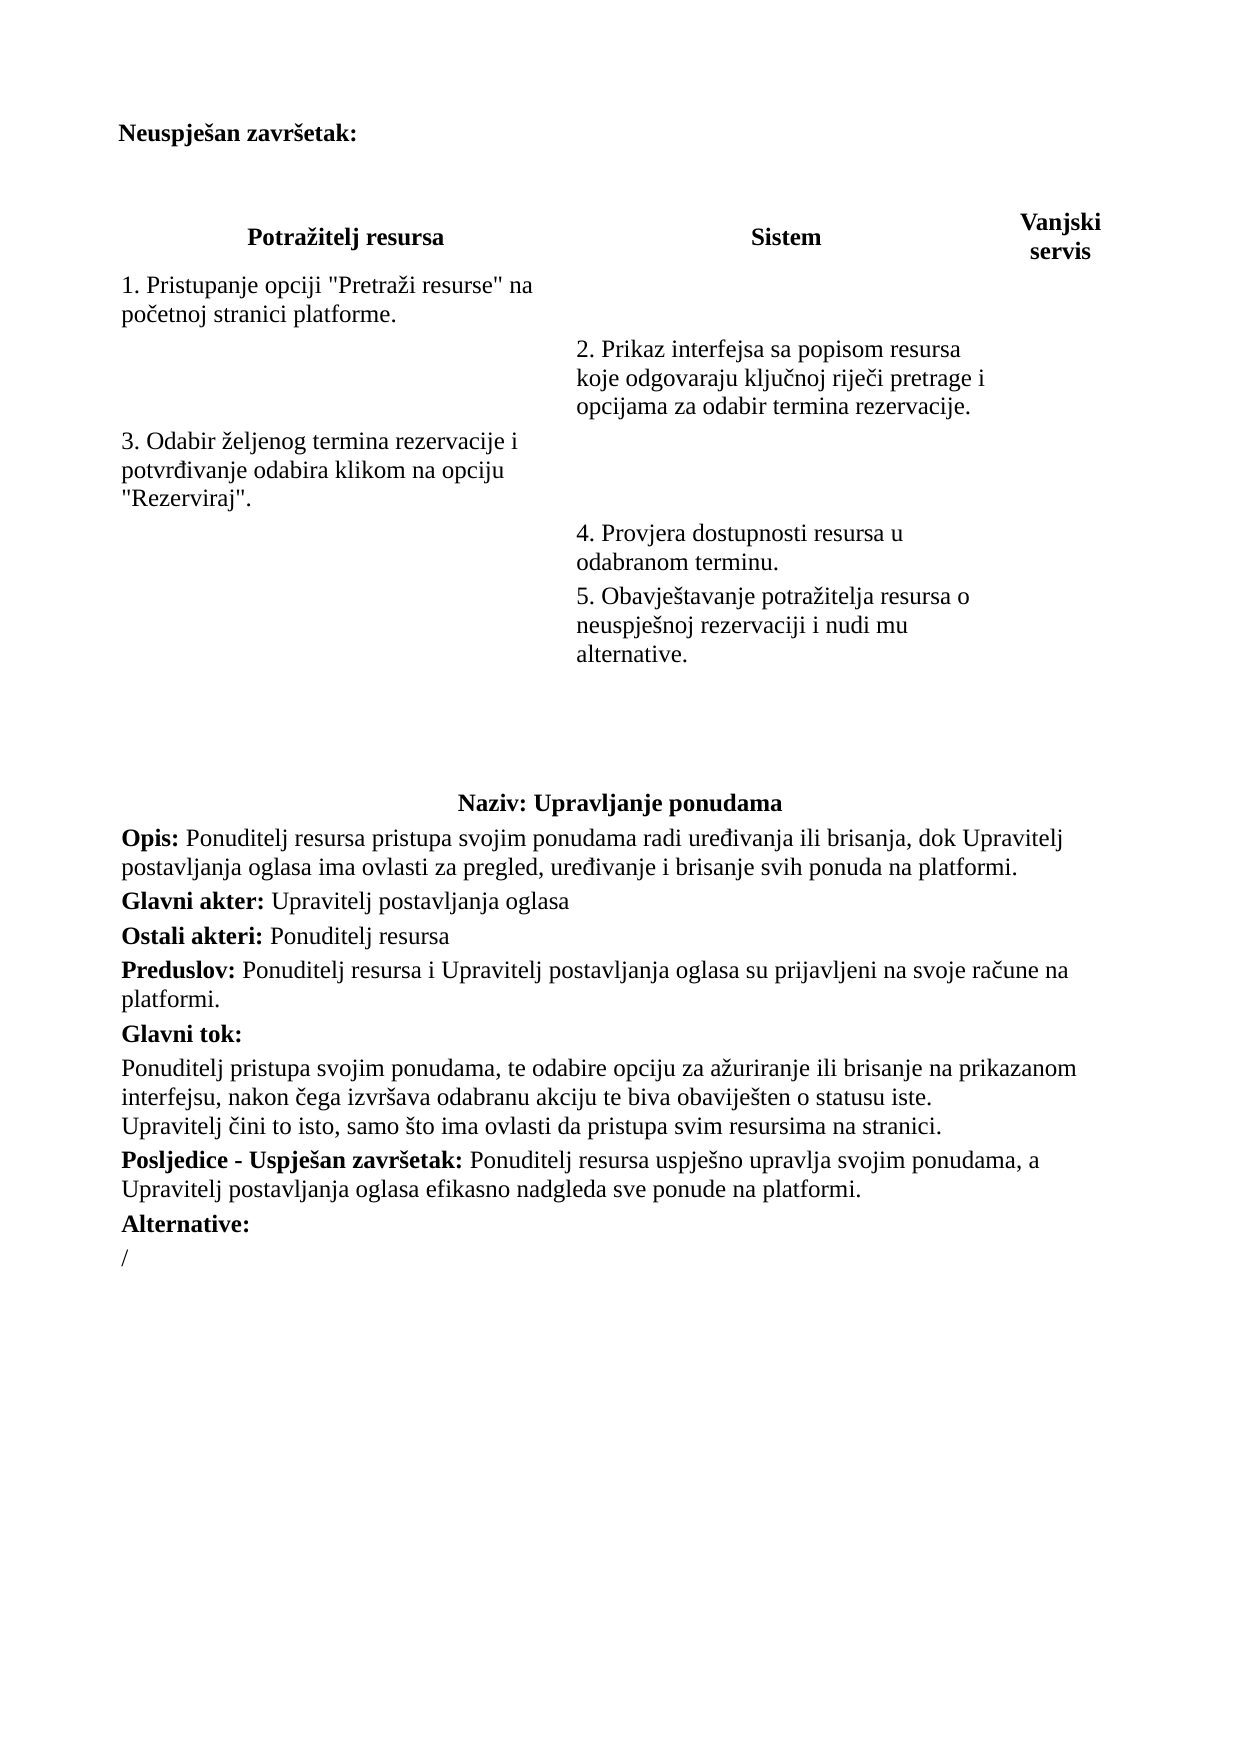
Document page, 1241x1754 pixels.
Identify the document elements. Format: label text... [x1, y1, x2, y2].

table_cell [999, 268, 1122, 331]
table_cell 3. Odabir željenog termina rezervacije i potvrđivanje odabira klikom na opciju "Rezerviraj". [118, 423, 573, 515]
table_cell [118, 331, 573, 423]
table_cell [118, 515, 573, 578]
table_header Potražitelj resursa [118, 204, 573, 268]
table_header Vanjski servis [999, 204, 1122, 268]
table_cell [573, 423, 999, 515]
table_cell Glavni tok: [118, 1016, 1122, 1051]
table_cell Glavni akter: Upravitelj postavljanja oglasa [118, 884, 1122, 918]
table_cell 2. Prikaz interfejsa sa popisom resursa koje odgovaraju ključnoj riječi pretrage i opcijama za odabir termina rezervacije. [573, 331, 999, 423]
table_cell Alternative: [118, 1206, 1122, 1241]
table_cell [118, 579, 573, 671]
table_cell Opis: Ponuditelj resursa pristupa svojim ponudama radi uređivanja ili brisanja, dok Upravitelj postavljanja oglasa ima ovlasti za pregled, uređivanje i brisanje svih ponuda na platformi. [118, 820, 1122, 883]
table_cell [573, 268, 999, 331]
table_cell 1. Pristupanje opciji "Pretraži resurse" na početnoj stranici platforme. [118, 268, 573, 331]
table_header Naziv: Upravljanje ponudama [118, 786, 1122, 820]
table_cell Ostali akteri: Ponuditelj resursa [118, 918, 1122, 953]
table_header Sistem [573, 204, 999, 268]
table_cell [999, 331, 1122, 423]
table_cell [999, 423, 1122, 515]
table_cell Ponuditelj pristupa svojim ponudama, te odabire opciju za ažuriranje ili brisanje na prikazanom interfejsu, nakon čega izvršava odabranu akciju te biva obaviješten o statusu iste. Upravitelj čini to isto, samo što ima ovlasti da pristupa svim resursima na stranici. [118, 1051, 1122, 1143]
table_cell [999, 579, 1122, 671]
table_cell 5. Obavještavanje potražitelja resursa o neuspješnoj rezervaciji i nudi mu alternative. [573, 579, 999, 671]
table_cell / [118, 1241, 1122, 1275]
text Neuspješan završetak: [118, 118, 1122, 147]
table_cell Posljedice - Uspješan završetak: Ponuditelj resursa uspješno upravlja svojim ponudama, a Upravitelj postavljanja oglasa efikasno nadgleda sve ponude na platformi. [118, 1143, 1122, 1206]
table_cell [999, 515, 1122, 578]
table_cell 4. Provjera dostupnosti resursa u odabranom terminu. [573, 515, 999, 578]
table_cell Preduslov: Ponuditelj resursa i Upravitelj postavljanja oglasa su prijavljeni na svoje račune na platformi. [118, 953, 1122, 1016]
